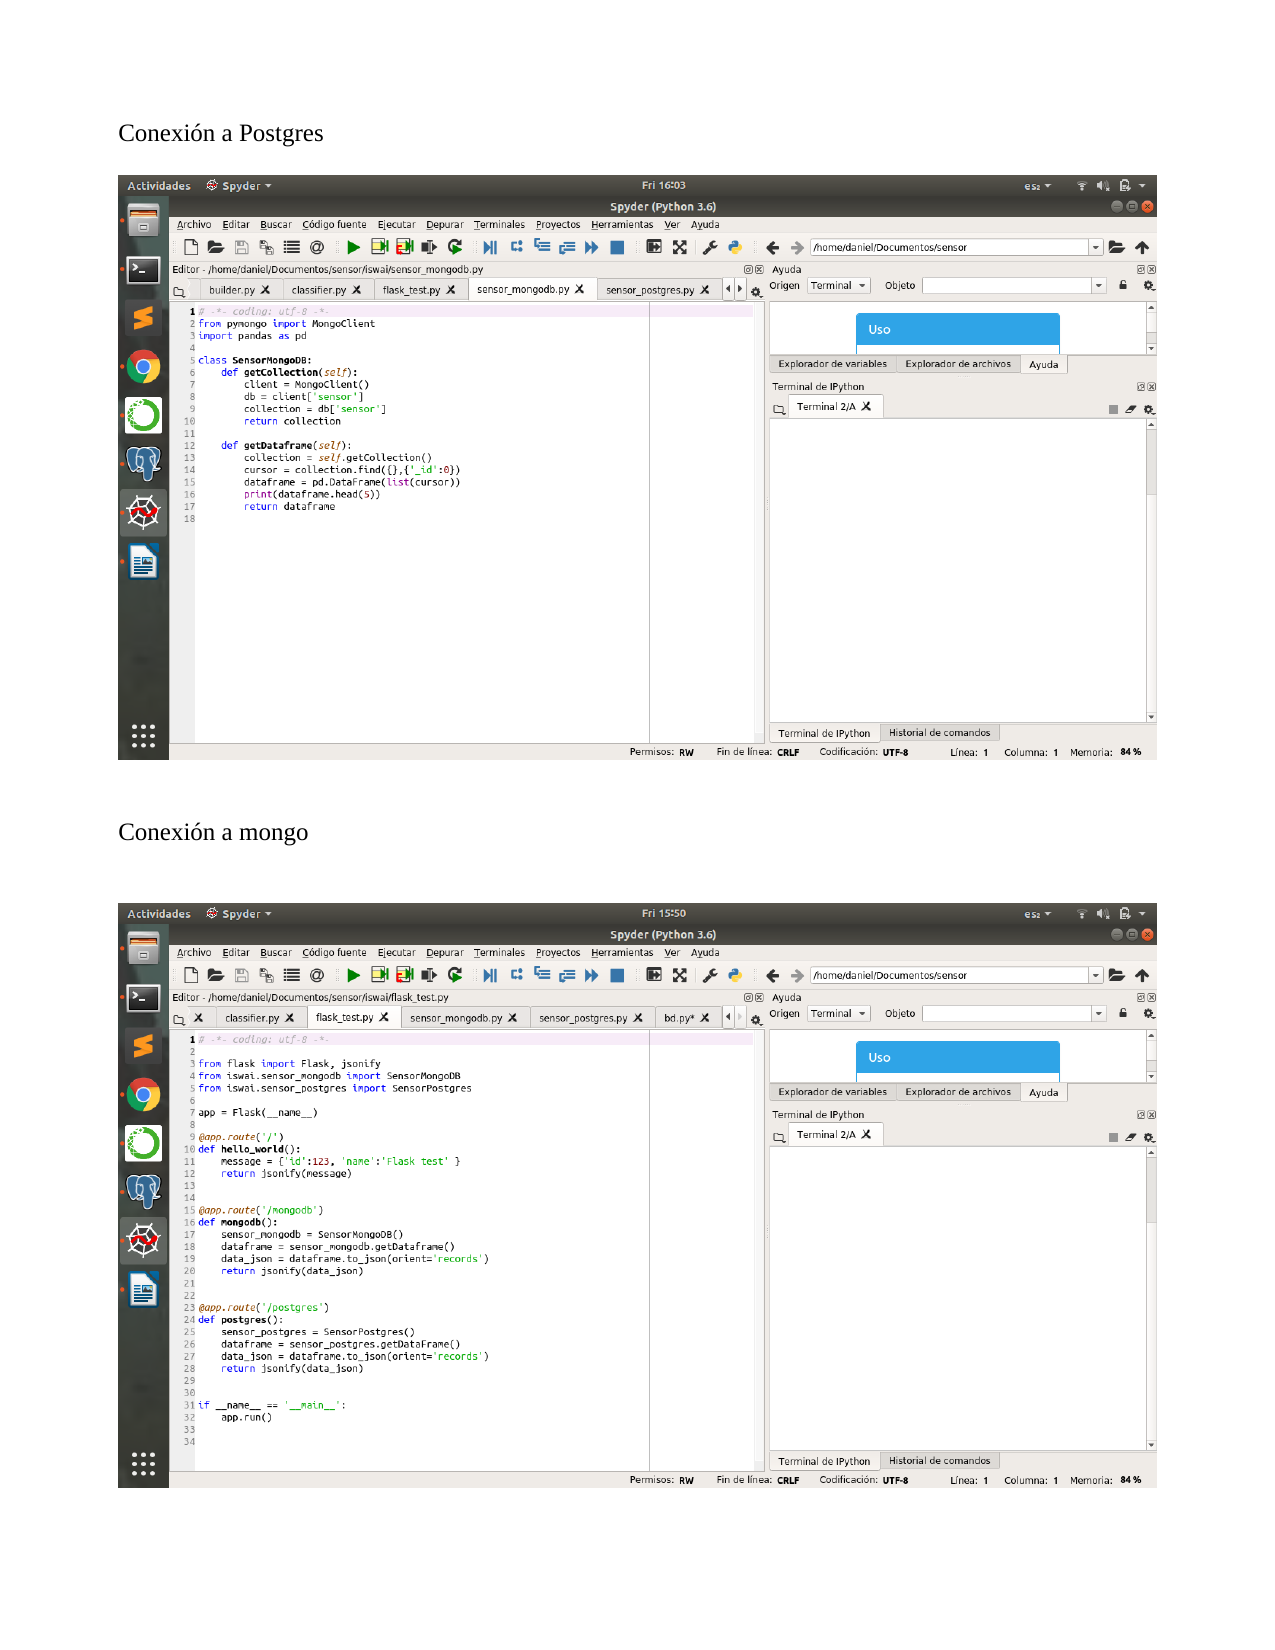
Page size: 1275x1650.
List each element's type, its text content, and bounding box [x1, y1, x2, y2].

picture [118, 903, 1157, 1488]
text Conexión a Postgres [118, 118, 1157, 147]
text Conexión a mongo [118, 817, 1157, 846]
picture [118, 175, 1157, 760]
